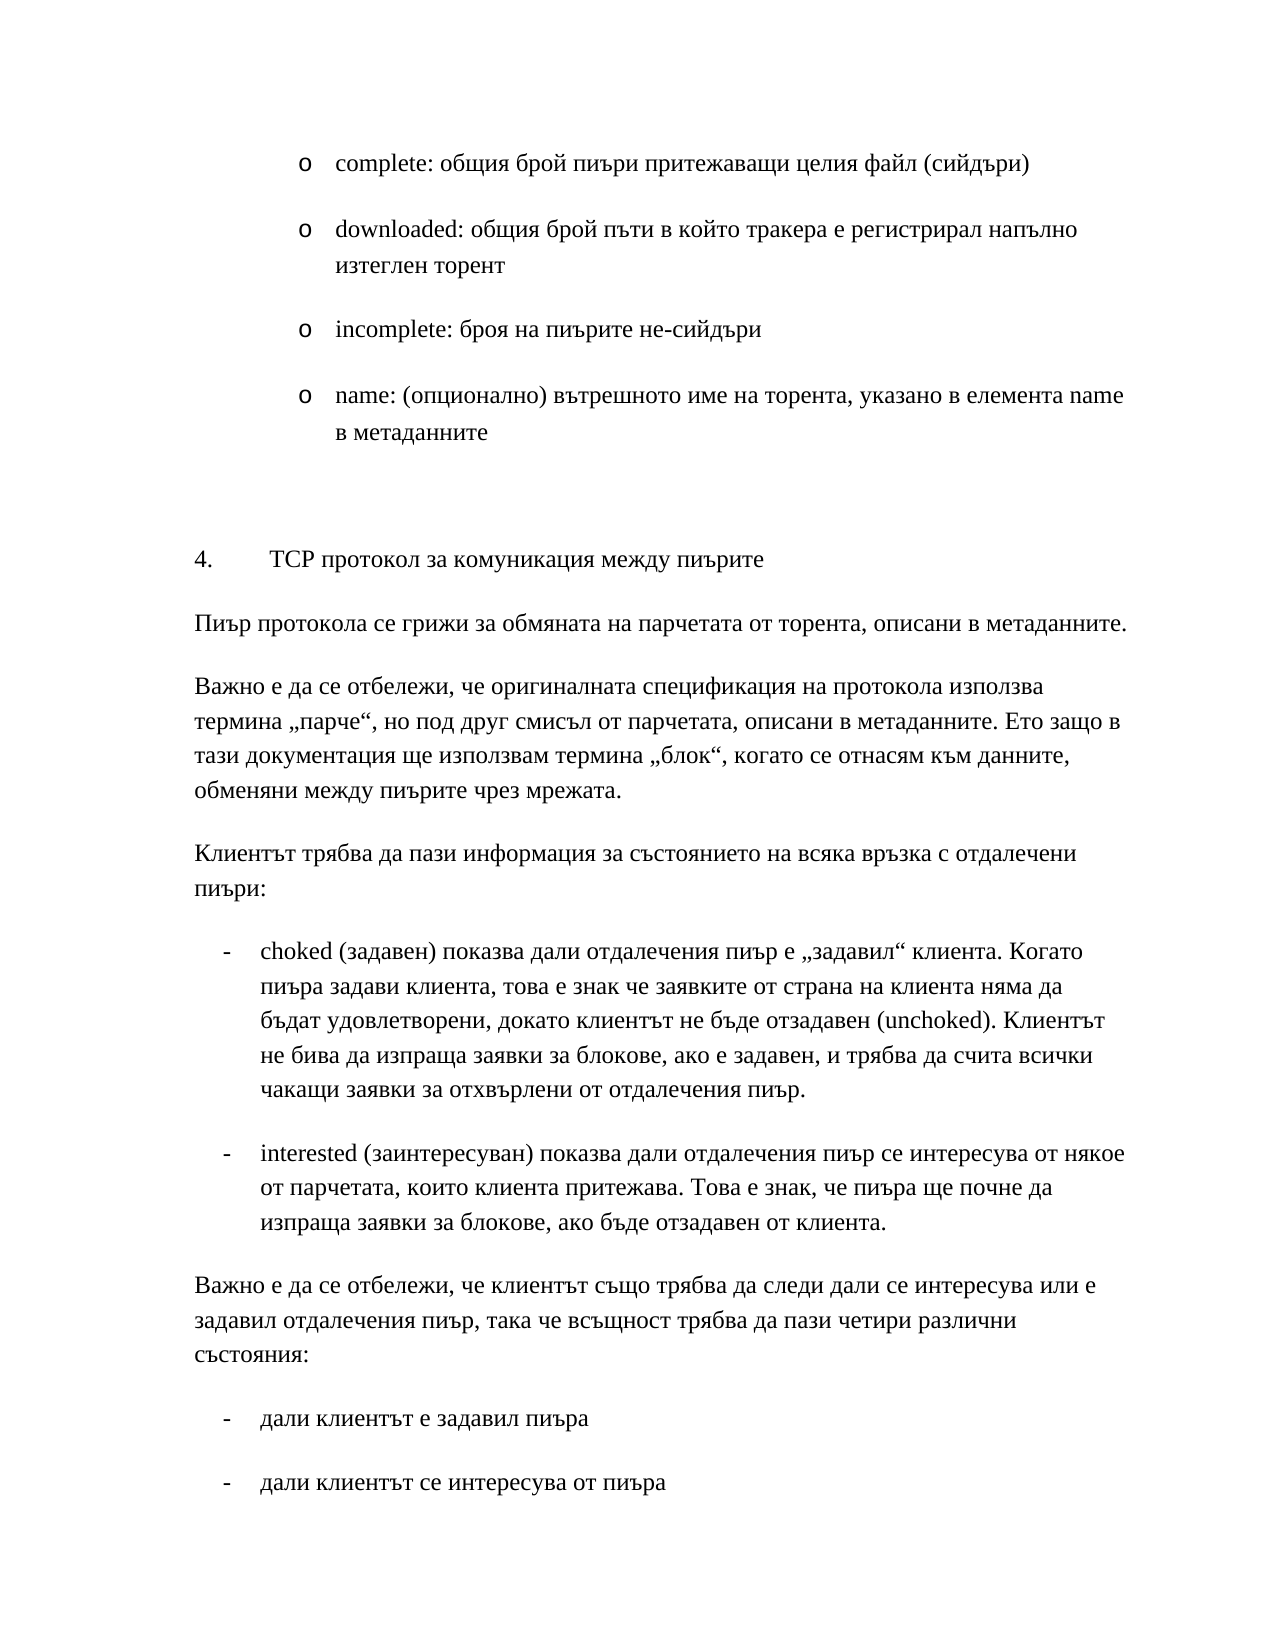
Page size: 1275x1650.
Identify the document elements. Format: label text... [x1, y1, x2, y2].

list TCP протокол за комуникация между пиърите [194, 544, 1127, 573]
list incomplete: броя на пиърите не-сийдъри [298, 314, 1127, 345]
list дали клиентът е задавил пиъра [223, 1403, 1127, 1432]
list name: (опционално) вътрешното име на торента, указано в елемента name в метаданните [298, 380, 1127, 445]
text Важно е да се отбележи, че оригиналната спецификация на протокола използва термина „парче“, но под друг смисъл от парчетата, описани в метаданните. Ето защо в тази документация ще използвам термина „блок“, когато се отнасям към данните, обменяни между пиърите чрез мрежата. [194, 671, 1127, 803]
text Важно е да се отбележи, че клиентът също трябва да следи дали се интересува или е задавил отдалечения пиър, така че всъщност трябва да пази четири различни състояния: [194, 1271, 1127, 1368]
text Клиентът трябва да пази информация за състоянието на всяка връзка с отдалечени пиъри: [194, 838, 1127, 902]
list interested (заинтересуван) показва дали отдалечения пиър се интересува от някое от парчетата, които клиента притежава. Това е знак, че пиъра ще почне да изпраща заявки за блокове, ако бъде отзадавен от клиента. [223, 1138, 1127, 1236]
list choked (задавен) показва дали отдалечения пиър е „задавил“ клиента. Когато пиъра задави клиента, това е знак че заявките от страна на клиента няма да бъдат удовлетворени, докато клиентът не бъде отзадавен (unchoked). Клиентът не бива да изпраща заявки за блокове, ако е задавен, и трябва да счита всички чакащи заявки за отхвърлени от отдалечения пиър. [223, 936, 1127, 1103]
list дали клиентът се интересува от пиъра [223, 1467, 1127, 1496]
list downloaded: общия брой пъти в който тракера е регистрирал напълно изтеглен торент [298, 214, 1127, 279]
text Пиър протокола се грижи за обмяната на парчетата от торента, описани в метаданните. [194, 608, 1127, 636]
list complete: общия брой пиъри притежаващи целия файл (сийдъри) [298, 148, 1127, 178]
